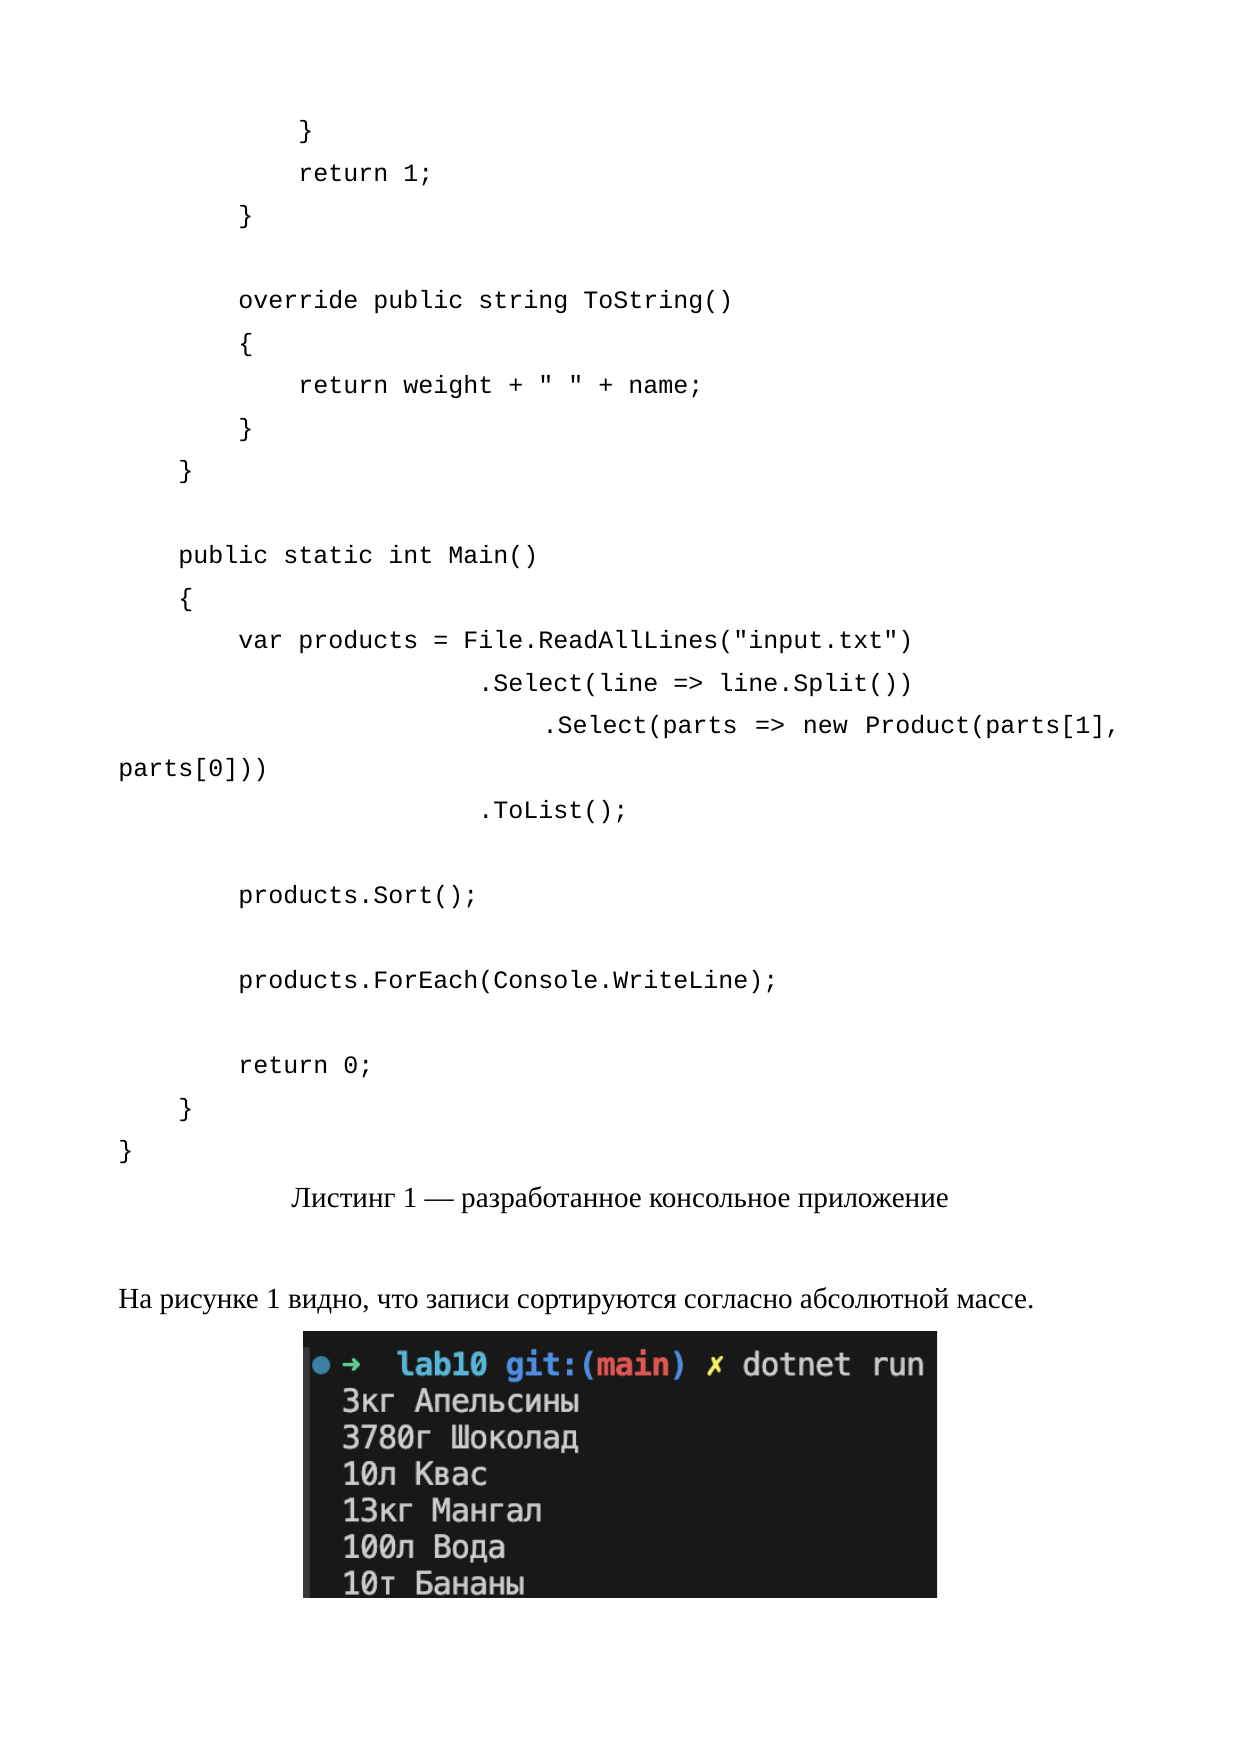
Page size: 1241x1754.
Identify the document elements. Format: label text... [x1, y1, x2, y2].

text products.ForEach(Console.WriteLine); [118, 968, 1122, 996]
text } [118, 118, 1122, 146]
text .Select(line => line.Split()) [118, 671, 1122, 699]
text } [118, 1138, 1122, 1166]
text } [118, 203, 1122, 231]
text override public string ToString() [118, 288, 1122, 316]
text { [118, 331, 1122, 359]
text Листинг 1 — разработанное консольное приложение [118, 1181, 1122, 1214]
text products.Sort(); [118, 883, 1122, 911]
picture [303, 1331, 938, 1598]
text .Select(parts => new Product(parts[1], parts[0])) [118, 713, 1122, 784]
text .ToList(); [118, 798, 1122, 826]
text } [118, 458, 1122, 486]
text На рисунке 1 видно, что записи сортируются согласно абсолютной массе. [118, 1281, 1122, 1315]
text } [118, 416, 1122, 444]
text public static int Main() [118, 543, 1122, 571]
text return 1; [118, 161, 1122, 189]
text { [118, 586, 1122, 614]
text var products = File.ReadAllLines("input.txt") [118, 628, 1122, 656]
text return weight + " " + name; [118, 373, 1122, 401]
text } [118, 1096, 1122, 1124]
text return 0; [118, 1053, 1122, 1081]
